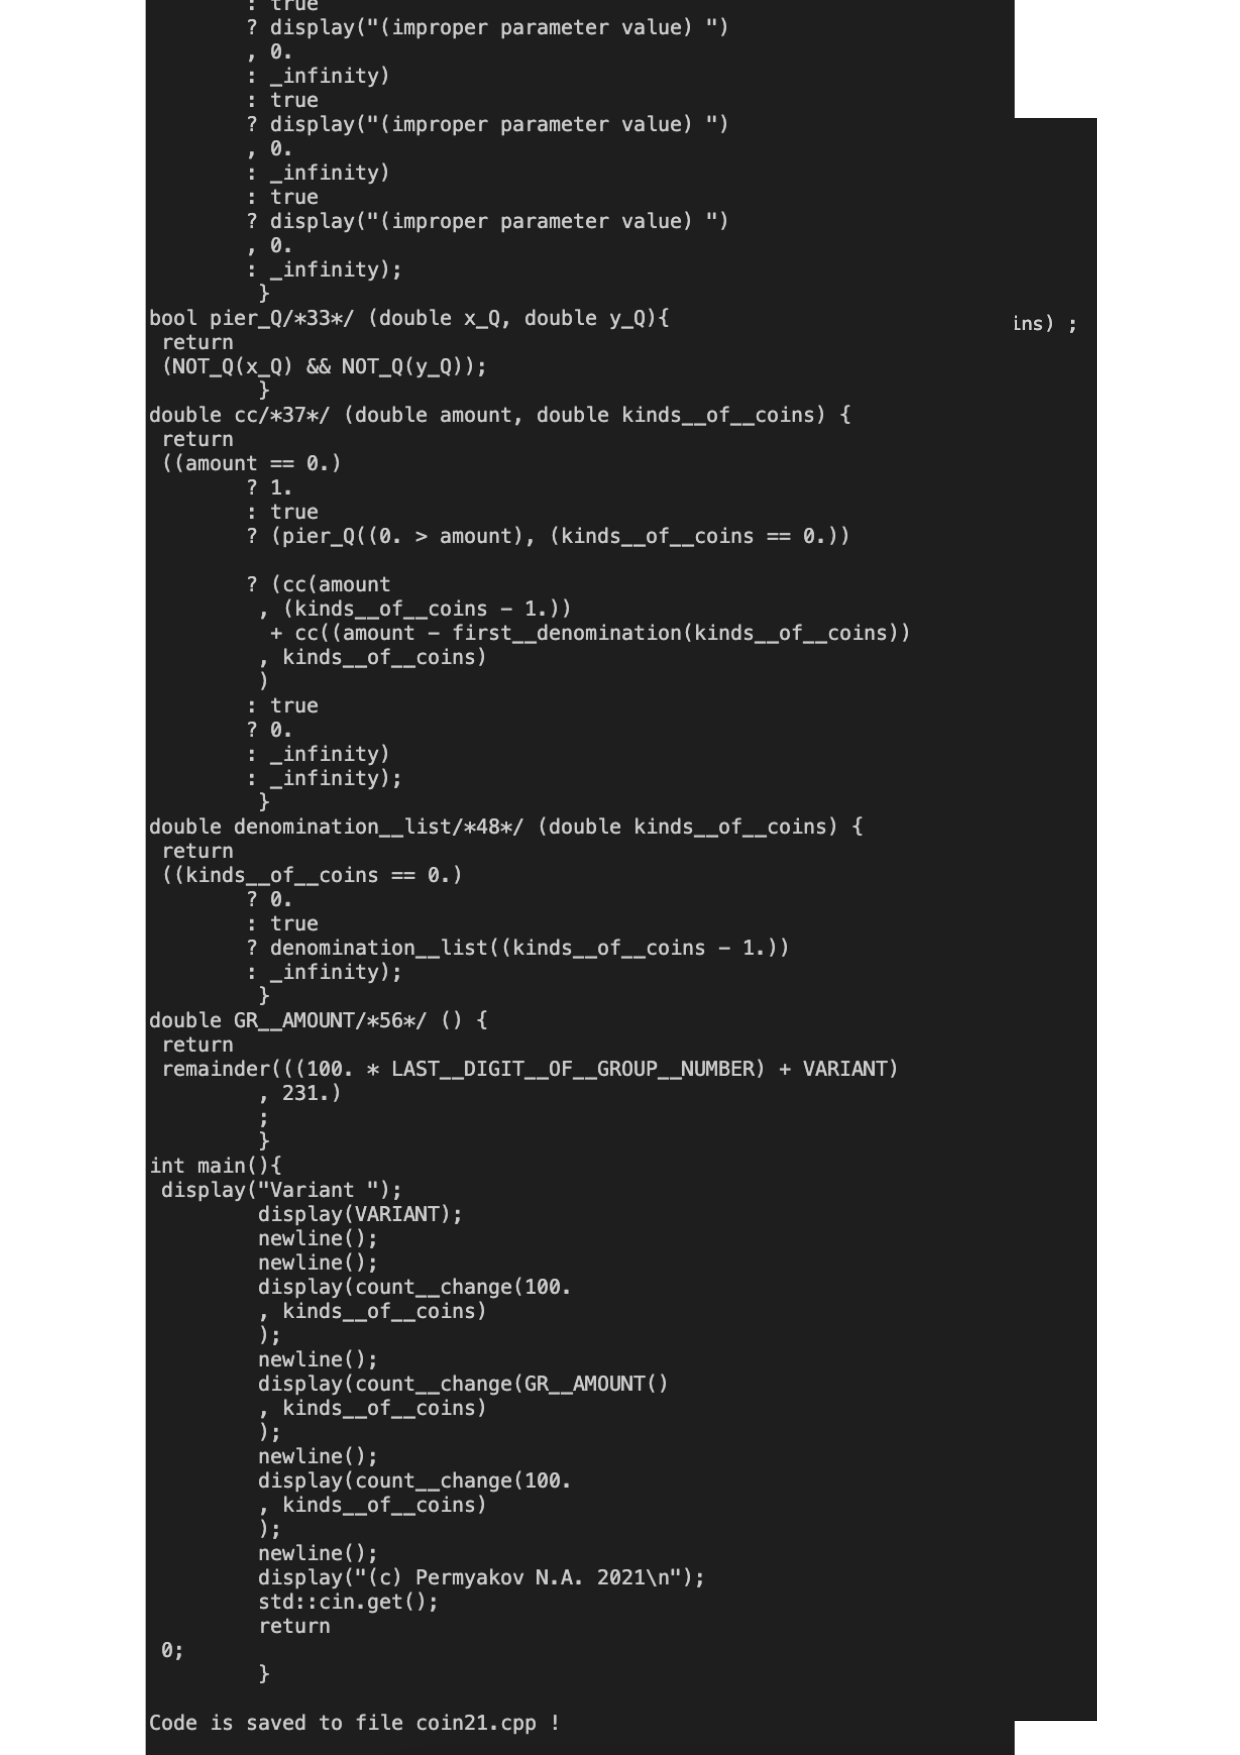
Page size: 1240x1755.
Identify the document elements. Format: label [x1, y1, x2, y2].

picture [145, 0, 1097, 1755]
